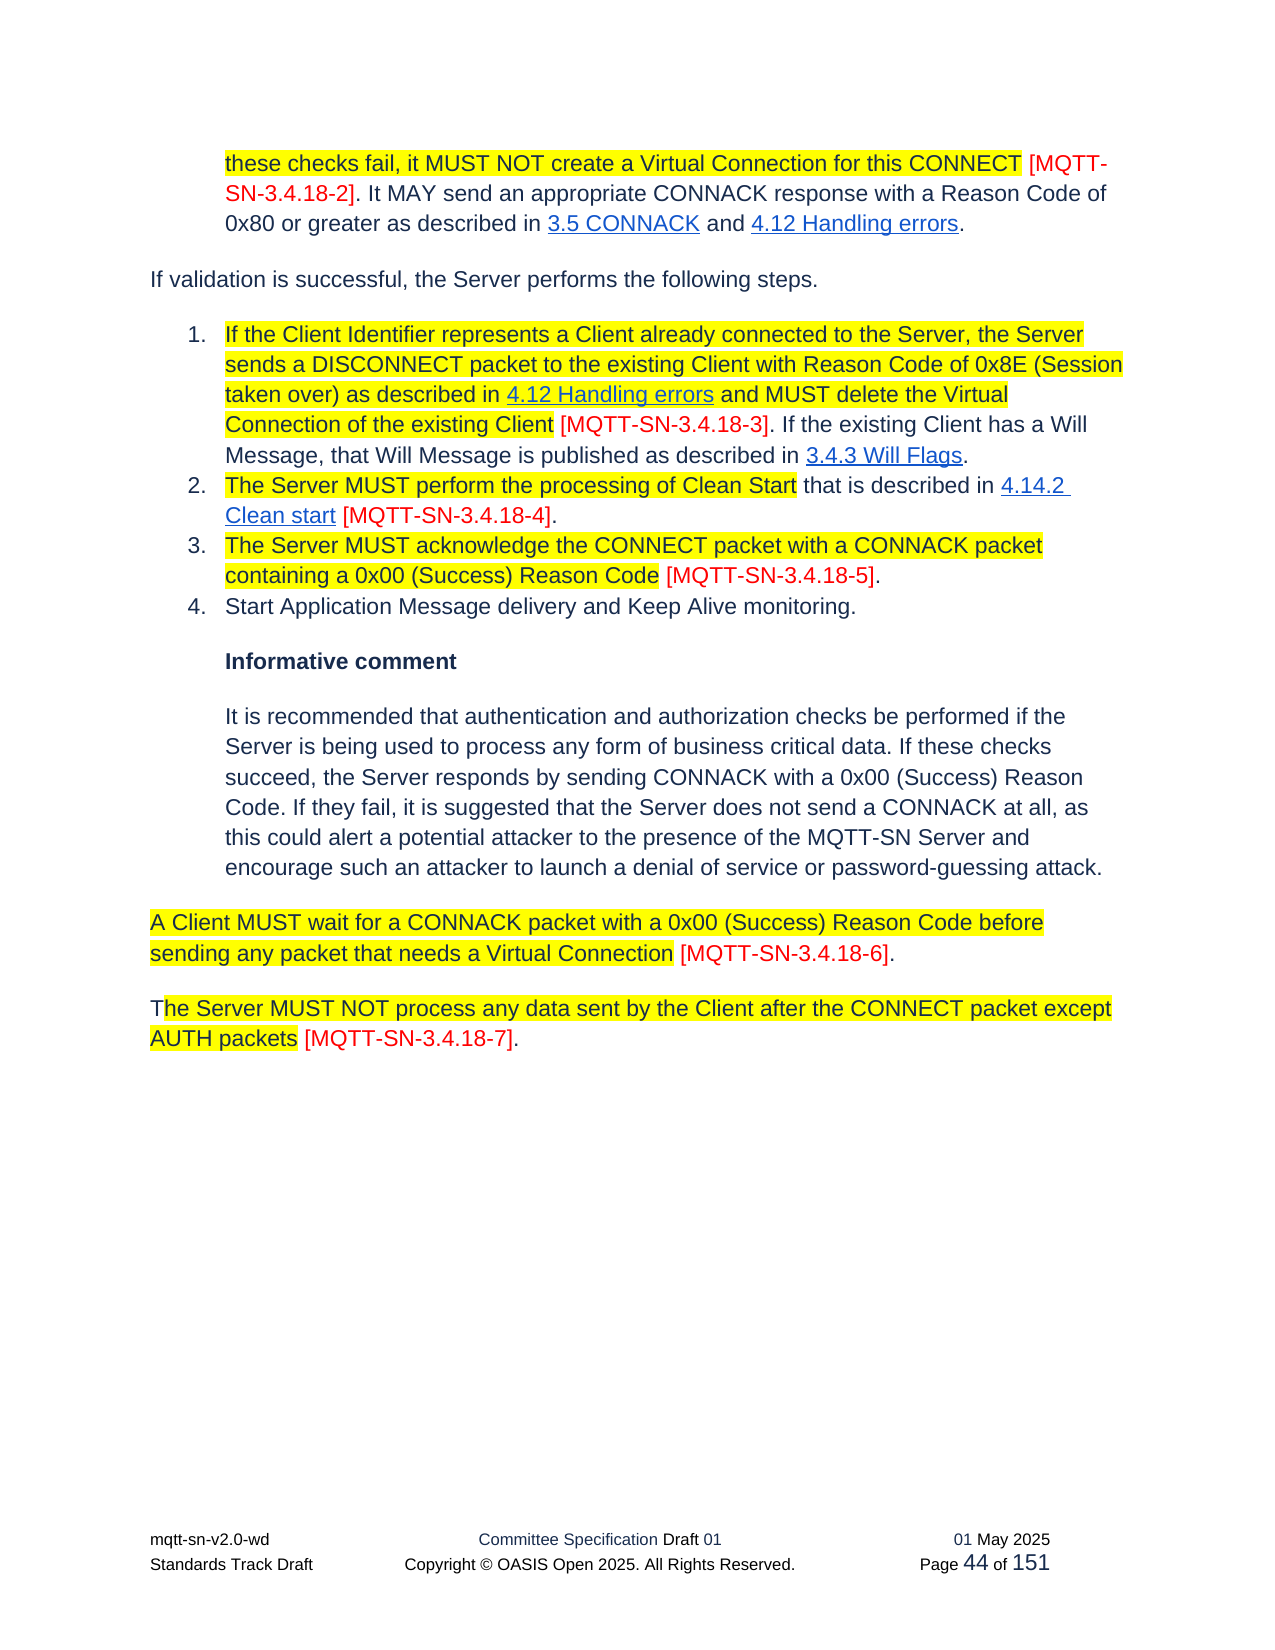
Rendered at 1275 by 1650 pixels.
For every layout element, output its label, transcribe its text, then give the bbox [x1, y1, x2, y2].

list The Server MUST acknowledge the CONNECT packet with a CONNACK packet containing a 0x00 (Success) Reason Code [MQTT-SN-3.4.18-5]. [187, 532, 1125, 589]
list If the Client Identifier represents a Client already connected to the Server, the Server sends a DISCONNECT packet to the existing Client with Reason Code of 0x8E (Session taken over) as described in 4.12 Handling errors and MUST delete the Virtual Connection of the existing Client [MQTT-SN-3.4.18-3]. If the existing Client has a Will Message, that Will Message is published as described in 3.4.3 Will Flags. [187, 321, 1125, 468]
list The Server MUST perform the processing of Clean Start that is described in 4.14.2 Clean start [MQTT-SN-3.4.18-4]. [187, 472, 1125, 528]
text It is recommended that authentication and authorization checks be performed if the Server is being used to process any form of business critical data. If these checks succeed, the Server responds by sending CONNACK with a 0x00 (Success) Reason Code. If they fail, it is suggested that the Server does not send a CONNACK at all, as this could alert a potential attacker to the presence of the MQTT-SN Server and encourage such an attacker to launch a denial of service or password-guessing attack. [225, 703, 1125, 881]
text Informative comment [225, 648, 1125, 674]
list these checks fail, it MUST NOT create a Virtual Connection for this CONNECT [MQTT-SN-3.4.18-2]. It MAY send an appropriate CONNACK response with a Reason Code of 0x80 or greater as described in 3.5 CONNACK and 4.12 Handling errors. [187, 150, 1125, 237]
text If validation is successful, the Server performs the following steps. [150, 266, 1125, 292]
text A Client MUST wait for a CONNACK packet with a 0x00 (Success) Reason Code before sending any packet that needs a Virtual Connection [MQTT-SN-3.4.18-6]. [150, 909, 1125, 966]
list Start Application Message delivery and Keep Alive monitoring. [187, 593, 1125, 619]
text The Server MUST NOT process any data sent by the Client after the CONNECT packet except AUTH packets [MQTT-SN-3.4.18-7]. [150, 995, 1125, 1051]
